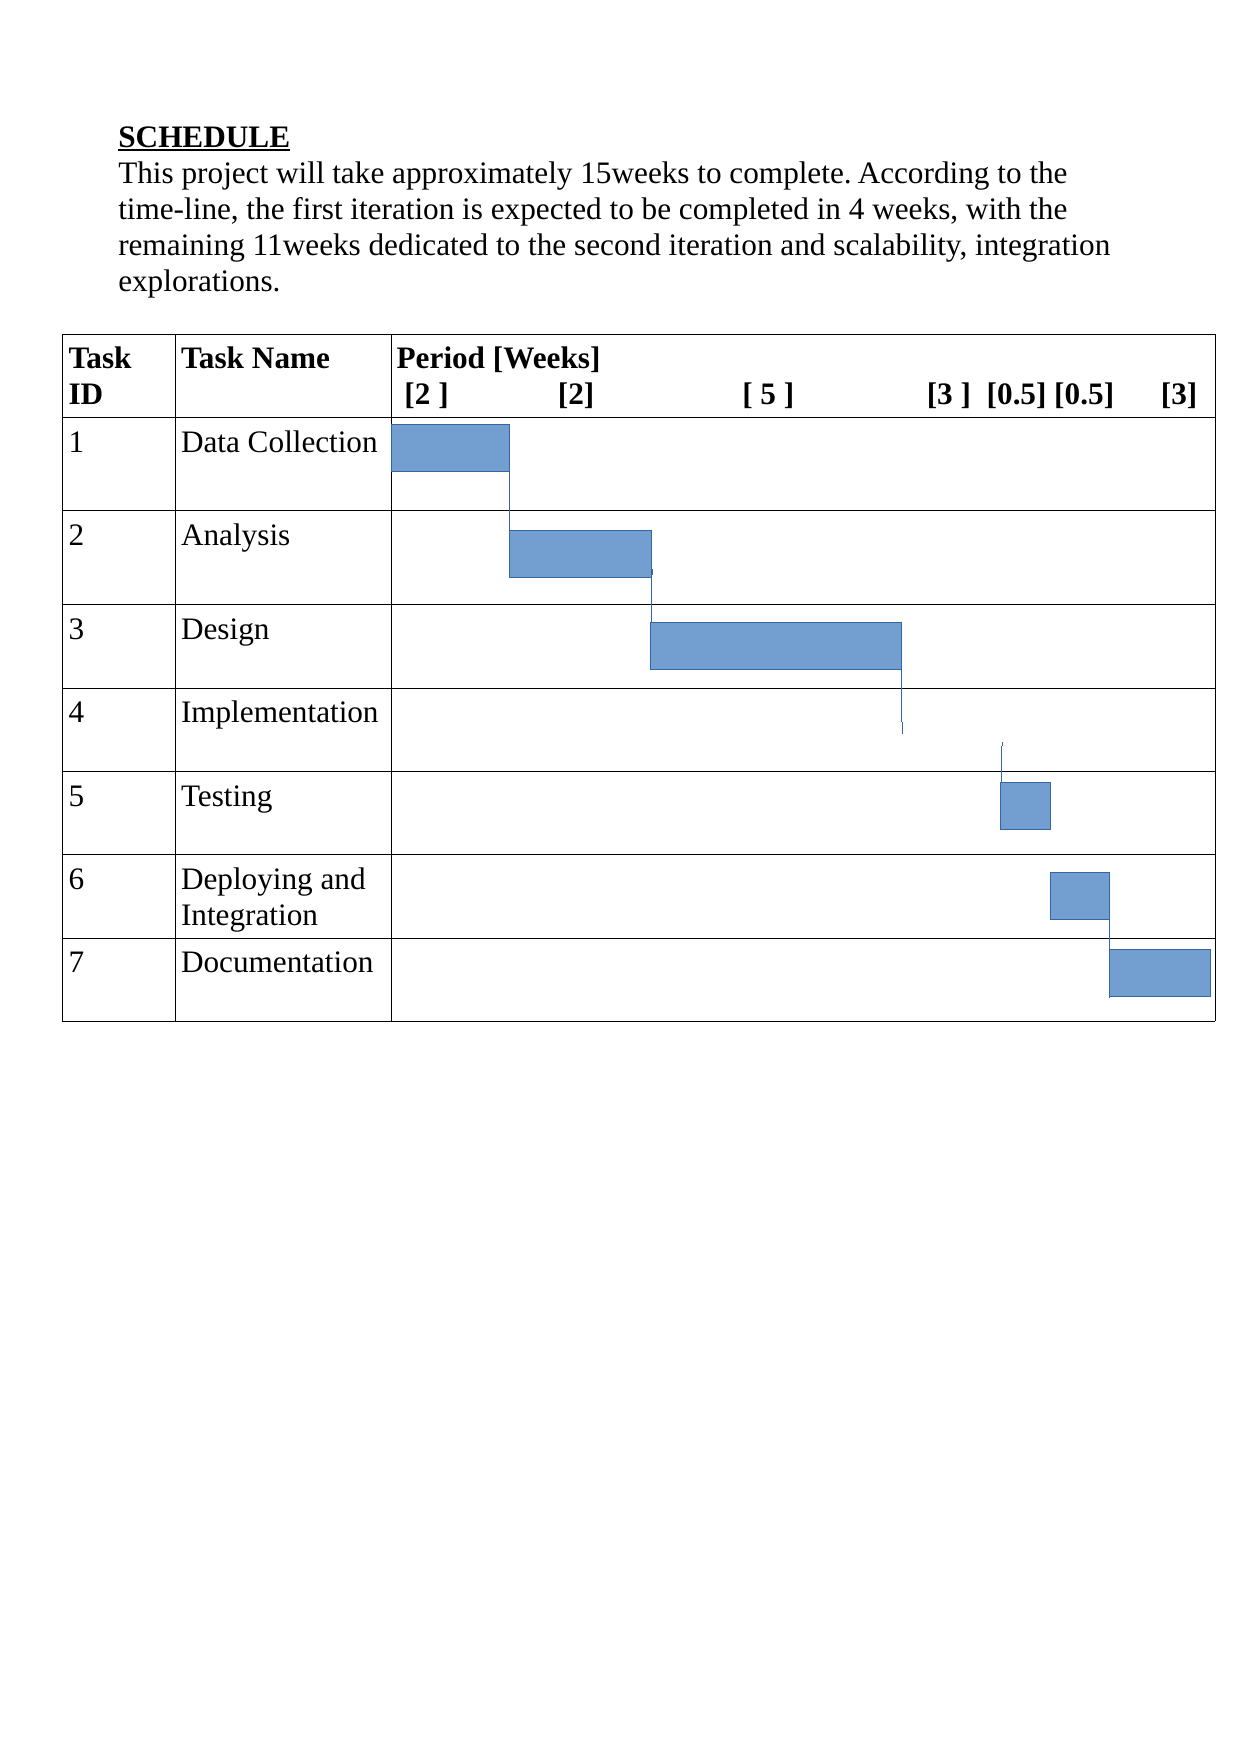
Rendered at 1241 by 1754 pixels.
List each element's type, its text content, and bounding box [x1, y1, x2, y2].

table_cell Deploying and Integration [176, 855, 391, 938]
table_cell Documentation [176, 939, 391, 1021]
table_cell [392, 472, 509, 510]
text This project will take approximately 15weeks to complete. According to the time-line, the first iteration is expected to be completed in 4 weeks, with the remaining 11weeks dedicated to the second iteration and scalability, integration explorations. [118, 154, 1122, 298]
text SCHEDULE [118, 118, 1122, 154]
table_cell Testing [176, 772, 391, 854]
table_cell Data Collection [176, 418, 391, 510]
table_cell 1 [63, 418, 175, 510]
table_cell 4 [63, 689, 175, 771]
table_cell [510, 511, 1215, 604]
table_cell Analysis [176, 511, 391, 604]
table_header Period [Weeks] [2 ] [2] [ 5 ] [3 ] [0.5] [0.5] [3] [392, 335, 1215, 417]
table_cell [392, 772, 1215, 854]
table_cell [392, 418, 1215, 510]
table_cell [392, 939, 1215, 1021]
table_cell 5 [63, 772, 175, 854]
table_cell [652, 605, 1215, 687]
table_cell 2 [63, 511, 175, 604]
table_cell 6 [63, 855, 175, 938]
table_cell 3 [63, 605, 175, 687]
table_cell [392, 689, 1215, 771]
table_cell Design [176, 605, 391, 687]
table_header Task ID [63, 335, 175, 417]
table_cell [392, 511, 651, 604]
table_cell Implementation [176, 689, 391, 771]
table_header Task Name [176, 335, 391, 417]
table_cell [392, 605, 901, 687]
table_cell 7 [63, 939, 175, 1021]
table_cell [392, 855, 1215, 938]
